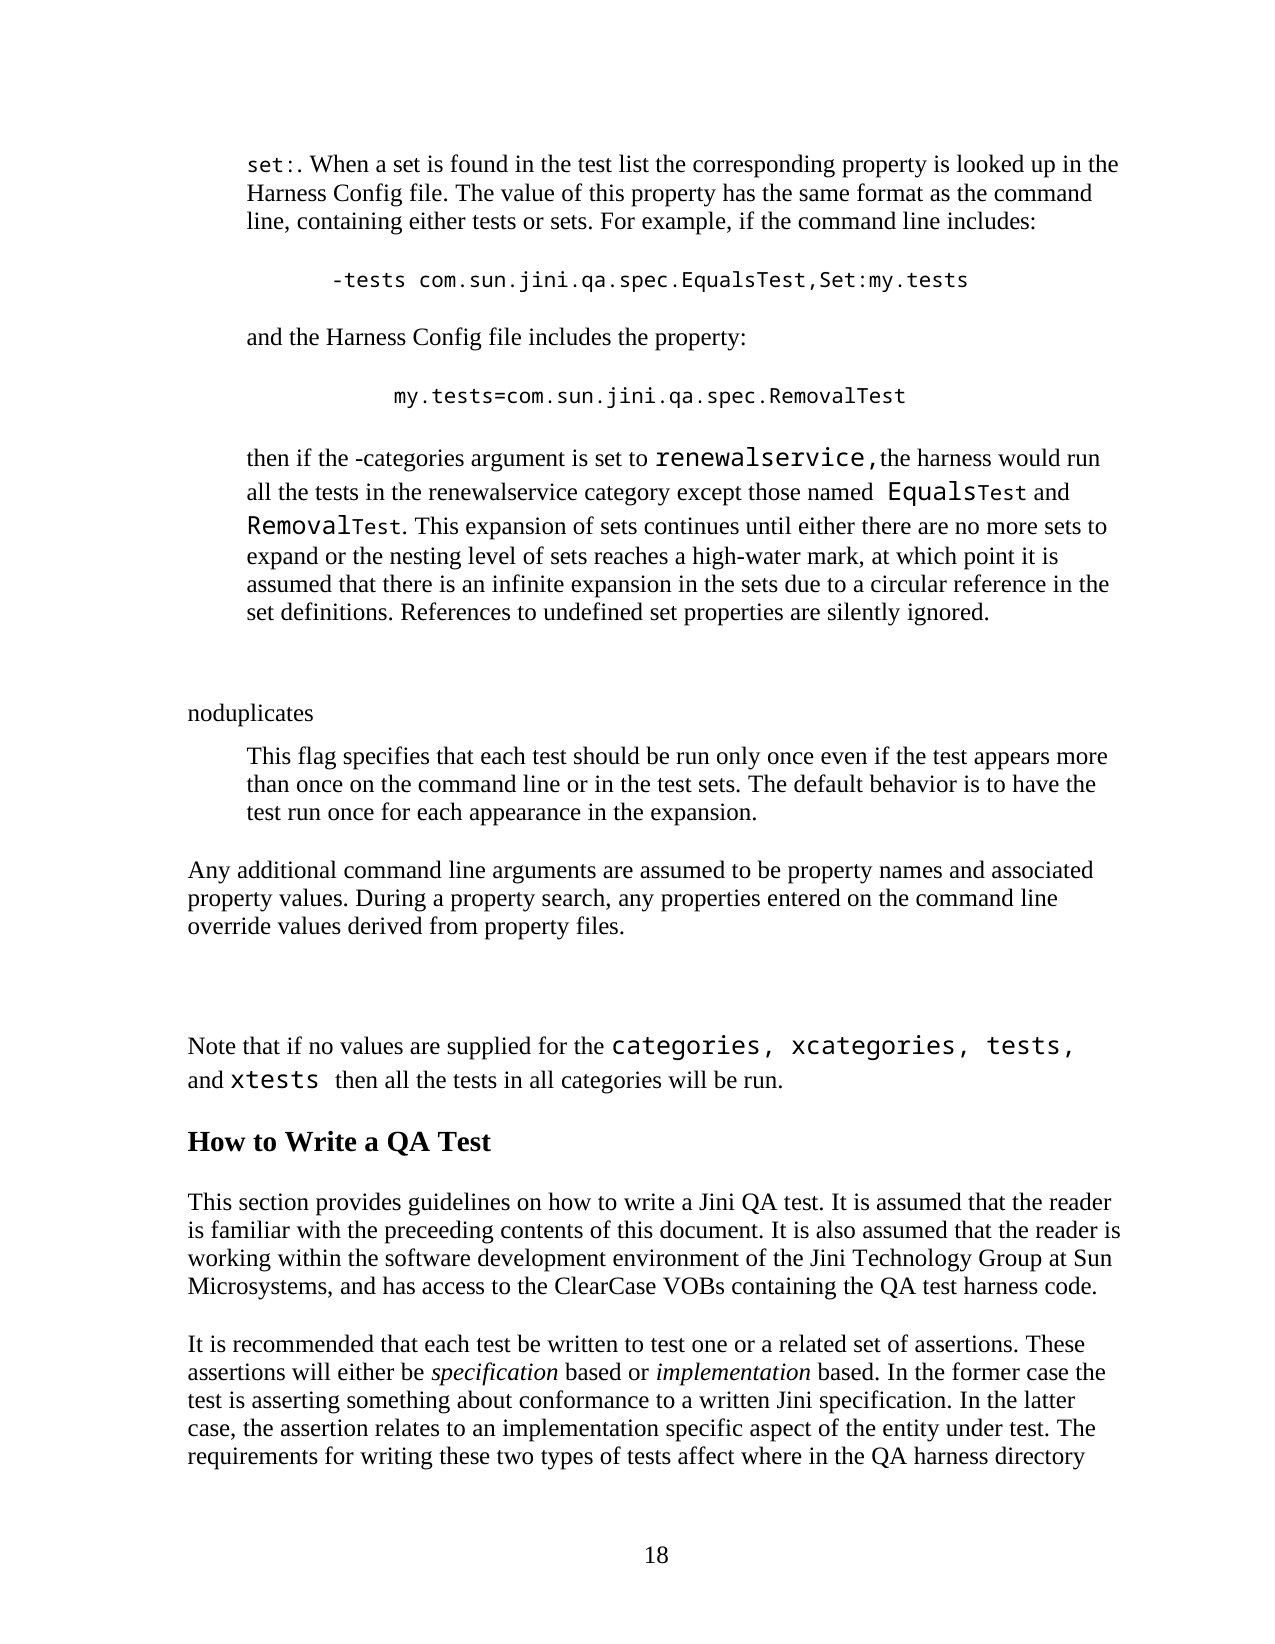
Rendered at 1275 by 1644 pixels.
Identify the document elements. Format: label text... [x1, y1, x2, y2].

list and the Harness Config file includes the property: [246, 323, 1125, 351]
text -tests com.sun.jini.qa.spec.EqualsTest,Set:my.tests [187, 264, 1125, 293]
subtitle How to Write a QA Test [187, 1126, 1125, 1158]
list set:. When a set is found in the test list the corresponding property is looked up in the Harness Config file. The value of this property has the same format as the command line, containing either tests or sets. For example, if the command line includes: [246, 150, 1125, 234]
subtitle noduplicates [187, 699, 1125, 727]
list This flag specifies that each test should be run only once even if the test appears more than once on the command line or in the test sets. The default behavior is to have the test run once for each appearance in the expansion. [246, 742, 1125, 826]
text Any additional command line arguments are assumed to be property names and associated property values. During a property search, any properties entered on the command line override values derived from property files. [187, 856, 1125, 940]
text my.tests=com.sun.jini.qa.spec.RemovalTest [187, 381, 1125, 410]
text This section provides guidelines on how to write a Jini QA test. It is assumed that the reader is familiar with the preceeding contents of this document. It is also assumed that the reader is working within the software development environment of the Jini Technology Group at Sun Microsystems, and has access to the ClearCase VOBs containing the QA test harness code. [187, 1188, 1125, 1300]
text It is recommended that each test be written to test one or a related set of assertions. These assertions will either be specification based or implementation based. In the former case the test is asserting something about conformance to a written Jini specification. In the latter case, the assertion relates to an implementation specific aspect of the entity under test. The requirements for writing these two types of tests affect where in the QA harness directory [187, 1330, 1125, 1470]
list then if the -categories argument is set to renewalservice,the harness would run all the tests in the renewalservice category except those named EqualsTest and RemovalTest. This expansion of sets continues until either there are no more sets to expand or the nesting level of sets reaches a high-water mark, at which point it is assumed that there is an infinite expansion in the sets due to a circular reference in the set definitions. References to undefined set properties are silently ignored. [246, 440, 1125, 626]
text Note that if no values are supplied for the categories, xcategories, tests, and xtests then all the tests in all categories will be run. [187, 1028, 1125, 1096]
